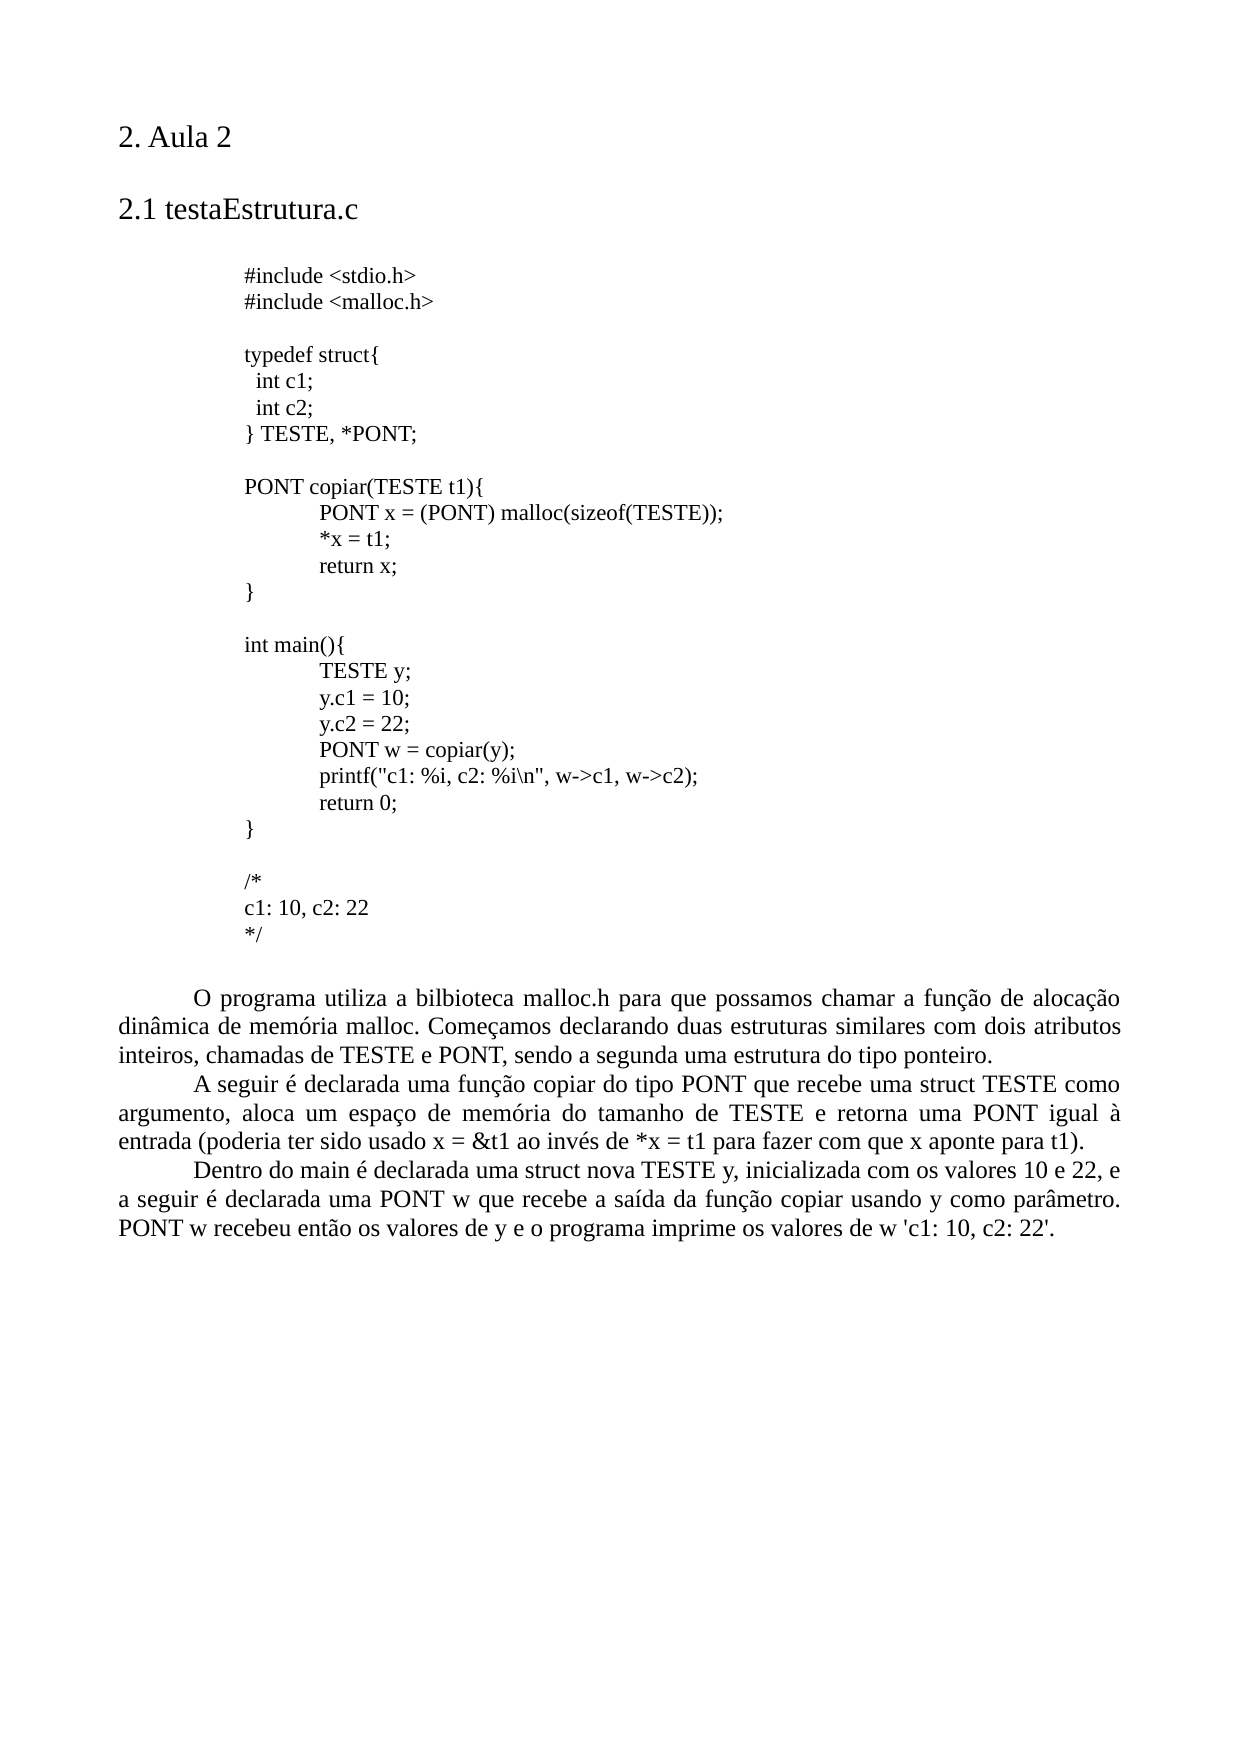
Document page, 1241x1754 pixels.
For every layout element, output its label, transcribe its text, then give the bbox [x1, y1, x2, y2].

text A seguir é declarada uma função copiar do tipo PONT que recebe uma struct TESTE como argumento, aloca um espaço de memória do tamanho de TESTE e retorna uma PONT igual à entrada (poderia ter sido usado x = &t1 ao invés de *x = t1 para fazer com que x aponte para t1). [118, 1069, 1122, 1155]
text 2. Aula 2 [118, 118, 1122, 154]
text O programa utiliza a bilbioteca malloc.h para que possamos chamar a função de alocação dinâmica de memória malloc. Começamos declarando duas estruturas similares com dois atributos inteiros, chamadas de TESTE e PONT, sendo a segunda uma estrutura do tipo ponteiro. [118, 983, 1122, 1069]
text 2.1 testaEstrutura.c [118, 190, 1122, 226]
text Dentro do main é declarada uma struct nova TESTE y, inicializada com os valores 10 e 22, e a seguir é declarada uma PONT w que recebe a saída da função copiar usando y como parâmetro. PONT w recebeu então os valores de y e o programa imprime os valores de w 'c1: 10, c2: 22'. [118, 1155, 1122, 1241]
